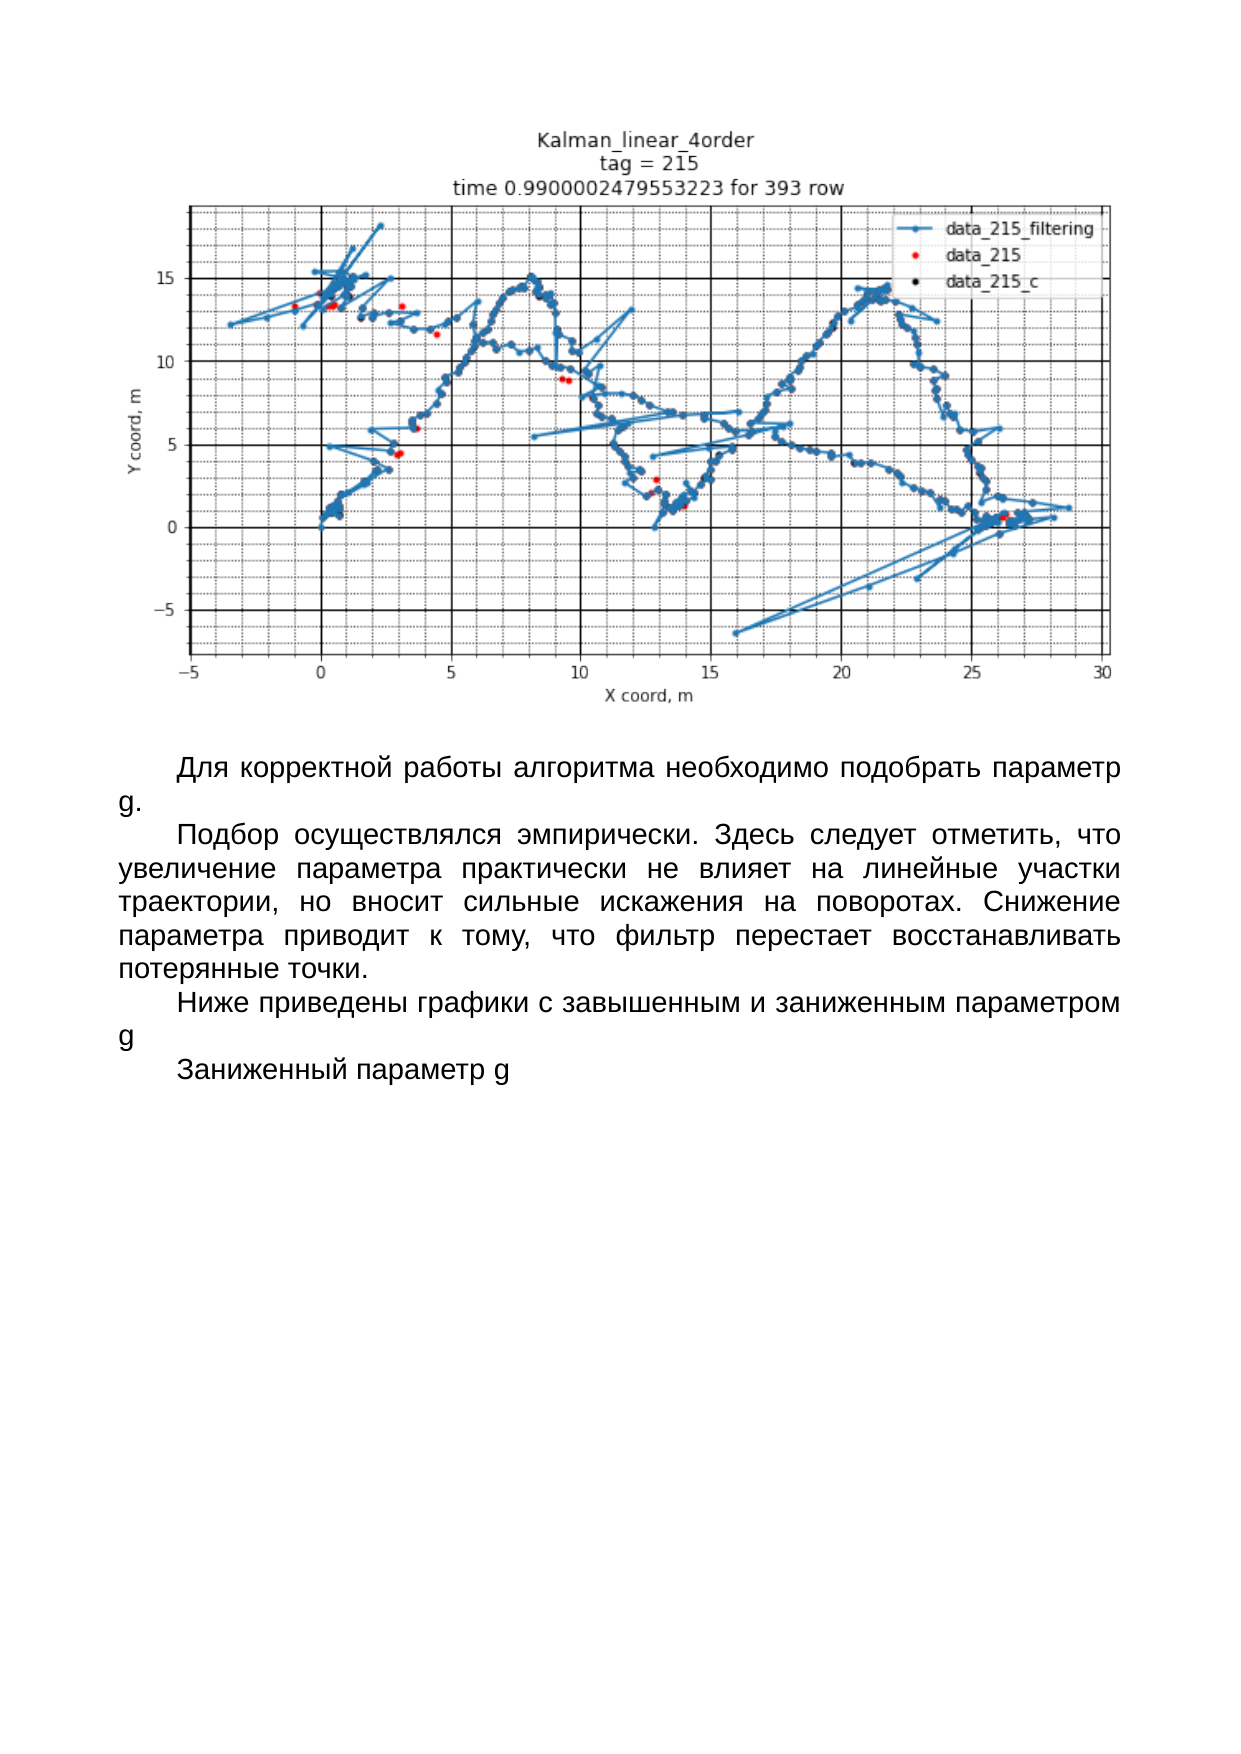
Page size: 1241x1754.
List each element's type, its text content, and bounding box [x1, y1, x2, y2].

text Подбор осуществлялся эмпирически. Здесь следует отметить, что увеличение параметра практически не влияет на линейные участки траектории, но вносит сильные искажения на поворотах. Снижение параметра приводит к тому, что фильтр перестает восстанавливать потерянные точки. [118, 817, 1122, 985]
text Заниженный параметр g [118, 1052, 1122, 1085]
text Ниже приведены графики с завышенным и заниженным параметром g [118, 985, 1122, 1052]
picture [118, 118, 1123, 717]
text Для корректной работы алгоритма необходимо подобрать параметр g. [118, 750, 1122, 817]
